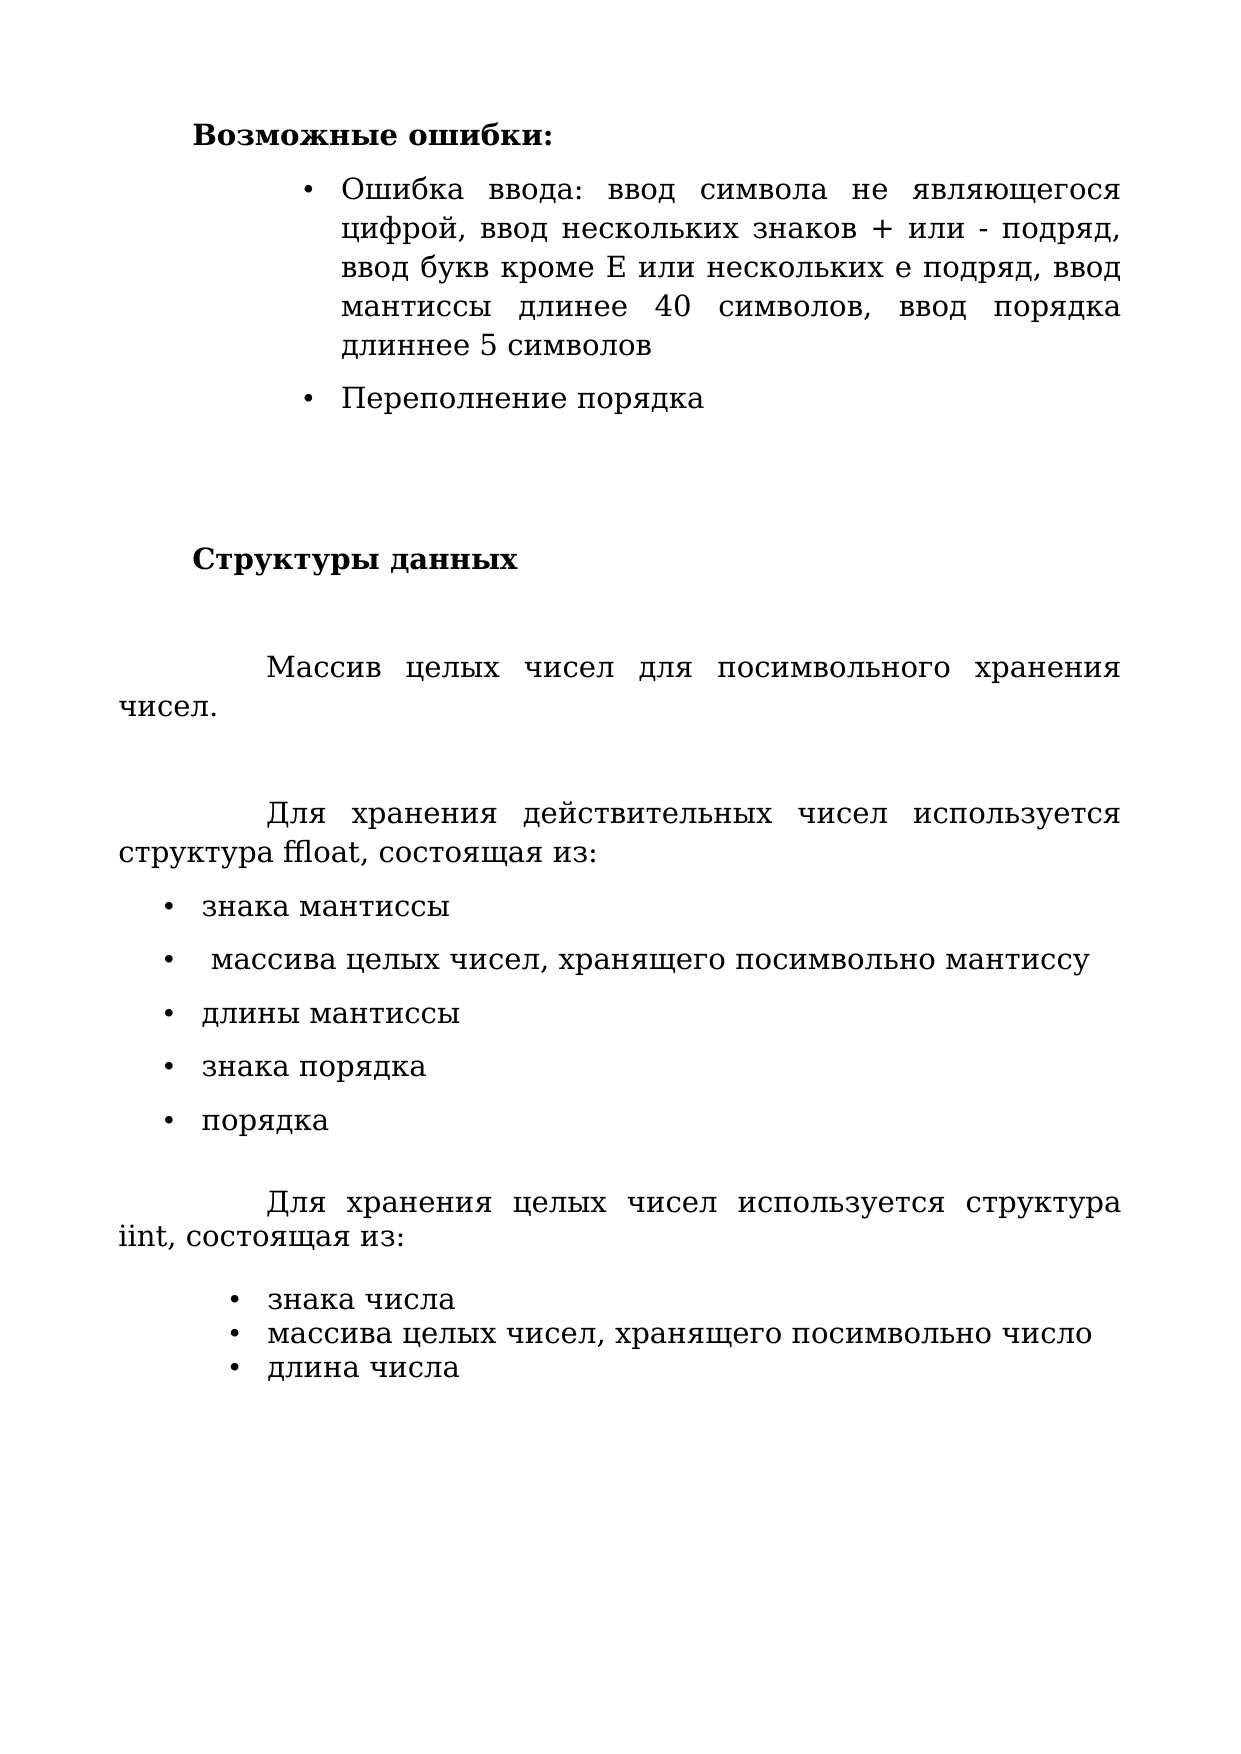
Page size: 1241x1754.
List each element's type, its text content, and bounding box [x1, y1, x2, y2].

text Возможные ошибки: [118, 118, 1122, 152]
text Для хранения целых чисел используется структура iint, состоящая из: [118, 1186, 1122, 1253]
list массива целых чисел, хранящего посимвольно мантиссу [164, 943, 1122, 977]
text Для хранения действительных чисел используется структура ffloat, состоящая из: [118, 796, 1122, 869]
text Массив целых чисел для посимвольного хранения чисел. [118, 650, 1122, 723]
list знака мантиссы [164, 889, 1122, 923]
list знака числа [229, 1282, 1122, 1316]
list Ошибка ввода: ввод символа не являющегося цифрой, ввод нескольких знаков + или - подряд, ввод букв кроме Е или нескольких е подряд, ввод мантиссы длинее 40 символов, ввод порядка длиннее 5 символов [303, 172, 1122, 362]
list длины мантиссы [164, 996, 1122, 1030]
text Структуры данных [118, 542, 1122, 576]
list длина числа [229, 1350, 1122, 1384]
list порядка [164, 1103, 1122, 1137]
list Переполнение порядка [303, 381, 1122, 415]
list знака порядка [164, 1050, 1122, 1084]
list массива целых чисел, хранящего посимвольно число [229, 1316, 1122, 1350]
